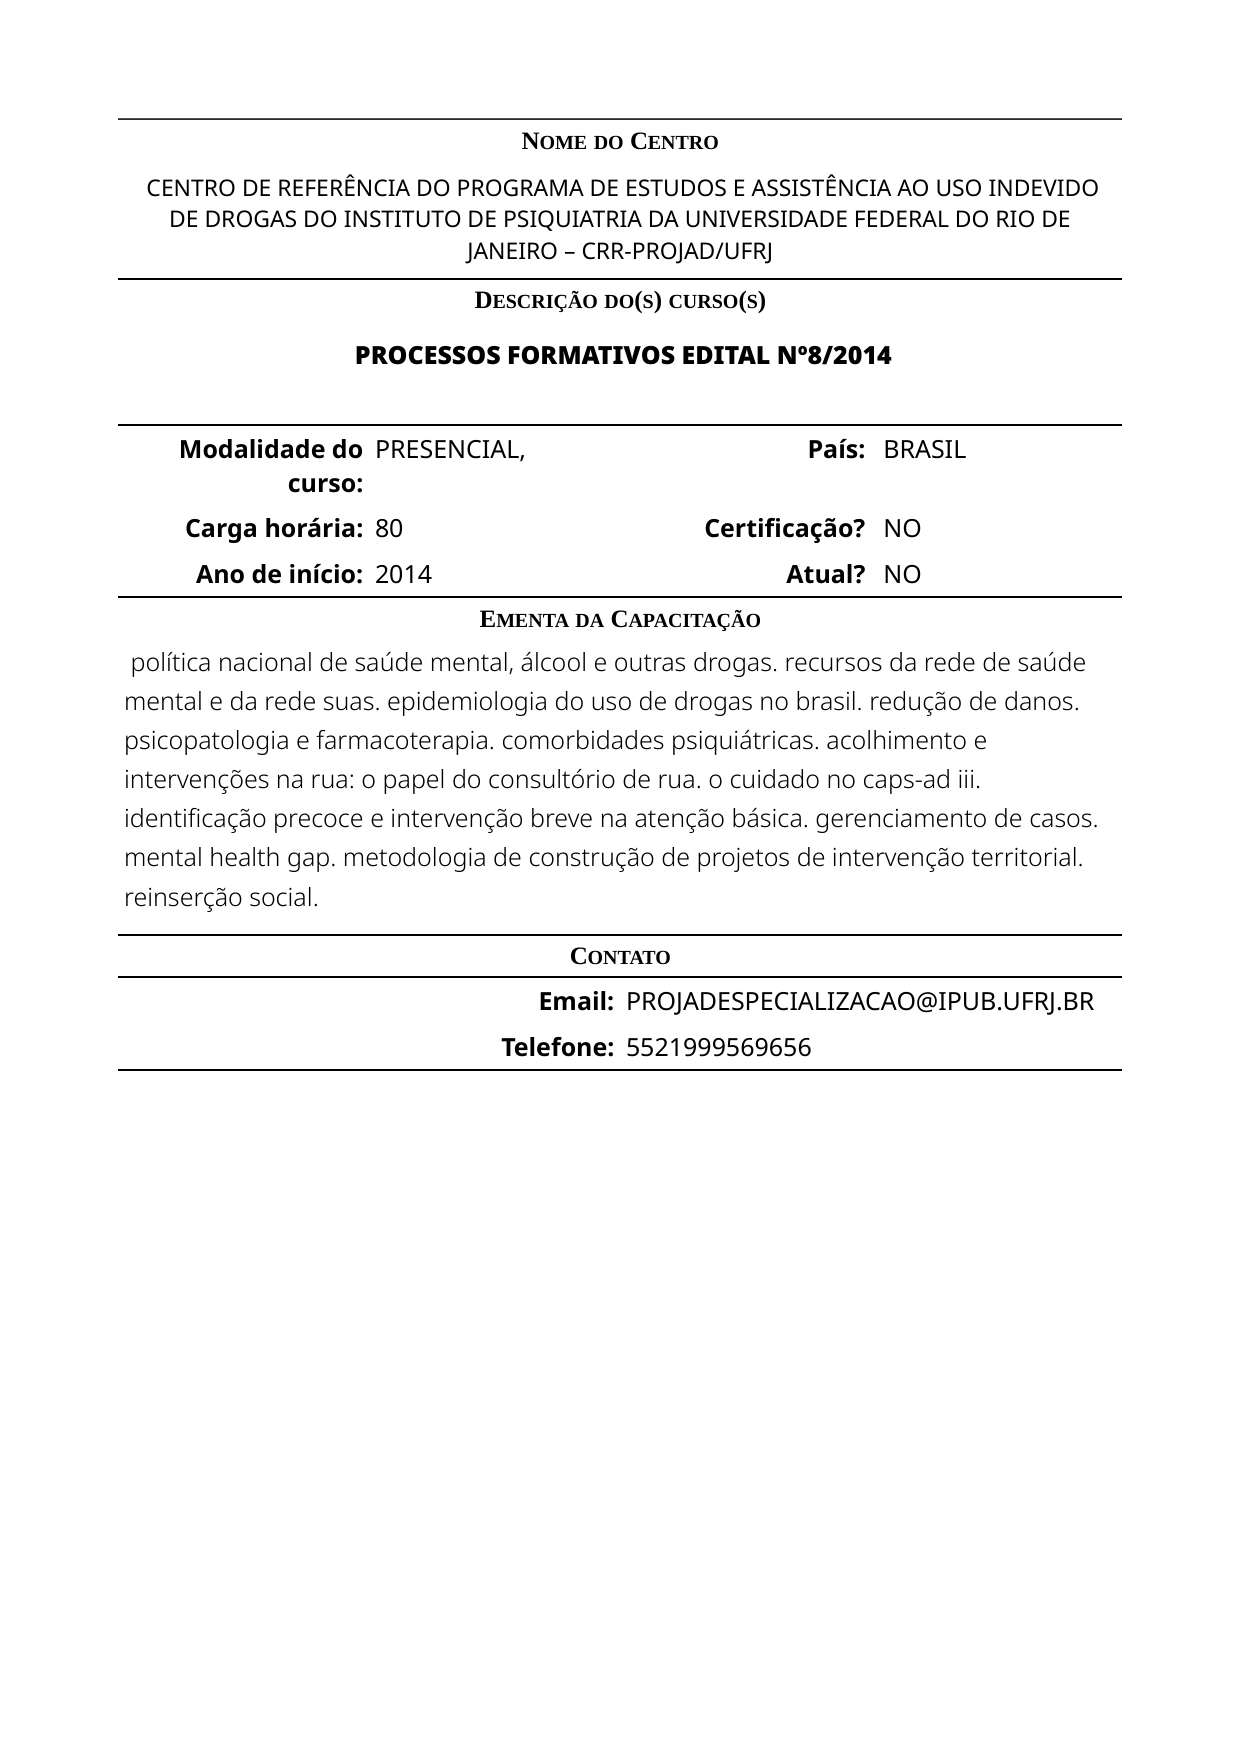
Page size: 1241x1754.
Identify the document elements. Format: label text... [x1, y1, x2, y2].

table_cell Email: [118, 978, 620, 1023]
table_cell Certificação? [620, 505, 871, 551]
table_cell POLÍTICA NACIONAL DE SAÚDE MENTAL, ÁLCOOL E OUTRAS DROGAS. RECURSOS DA REDE DE SAÚDE MENTAL E DA REDE SUAS. EPIDEMIOLOGIA DO USO DE DROGAS NO BRASIL. REDUÇÃO DE DANOS. PSICOPATOLOGIA E FARMACOTERAPIA. COMORBIDADES PSIQUIÁTRICAS. ACOLHIMENTO E INTERVENÇÕES NA RUA: O PAPEL DO CONSULTÓRIO DE RUA. O CUIDADO NO CAPS-AD III. IDENTIFICAÇÃO PRECOCE E INTERVENÇÃO BREVE NA ATENÇÃO BÁSICA. GERENCIAMENTO DE CASOS. MENTAL HEALTH GAP. METODOLOGIA DE CONSTRUÇÃO DE PROJETOS DE INTERVENÇÃO TERRITORIAL. REINSERÇÃO SOCIAL. [118, 639, 1122, 934]
table_cell BRASIL [871, 426, 1122, 505]
table_cell Ementa da Capacitação [118, 598, 1122, 638]
table_cell 5521999569656 [620, 1024, 1122, 1069]
table_cell Modalidade do curso: [118, 426, 369, 505]
table_cell Contato [118, 936, 1122, 976]
table_cell PROJADESPECIALIZACAO@IPUB.UFRJ.BR [620, 978, 1122, 1023]
table_cell 2014 [369, 551, 620, 596]
table_cell PROCESSOS FORMATIVOS EDITAL Nº8/2014 [118, 320, 1122, 423]
table_cell Ano de início: [118, 551, 369, 596]
table_header Nome do Centro [118, 121, 1122, 160]
table_cell NO [871, 551, 1122, 596]
table_cell NO [871, 505, 1122, 551]
table_cell 80 [369, 505, 620, 551]
table_cell Telefone: [118, 1024, 620, 1069]
table_cell Carga horária: [118, 505, 369, 551]
table_cell Descrição do(s) curso(s) [118, 280, 1122, 320]
table_cell País: [620, 426, 871, 505]
table_cell CENTRO DE REFERÊNCIA DO PROGRAMA DE ESTUDOS E ASSISTÊNCIA AO USO INDEVIDO DE DROGAS DO INSTITUTO DE PSIQUIATRIA DA UNIVERSIDADE FEDERAL DO RIO DE JANEIRO – CRR-PROJAD/UFRJ [118, 160, 1122, 278]
table_cell PRESENCIAL, [369, 426, 620, 505]
table_cell Atual? [620, 551, 871, 596]
